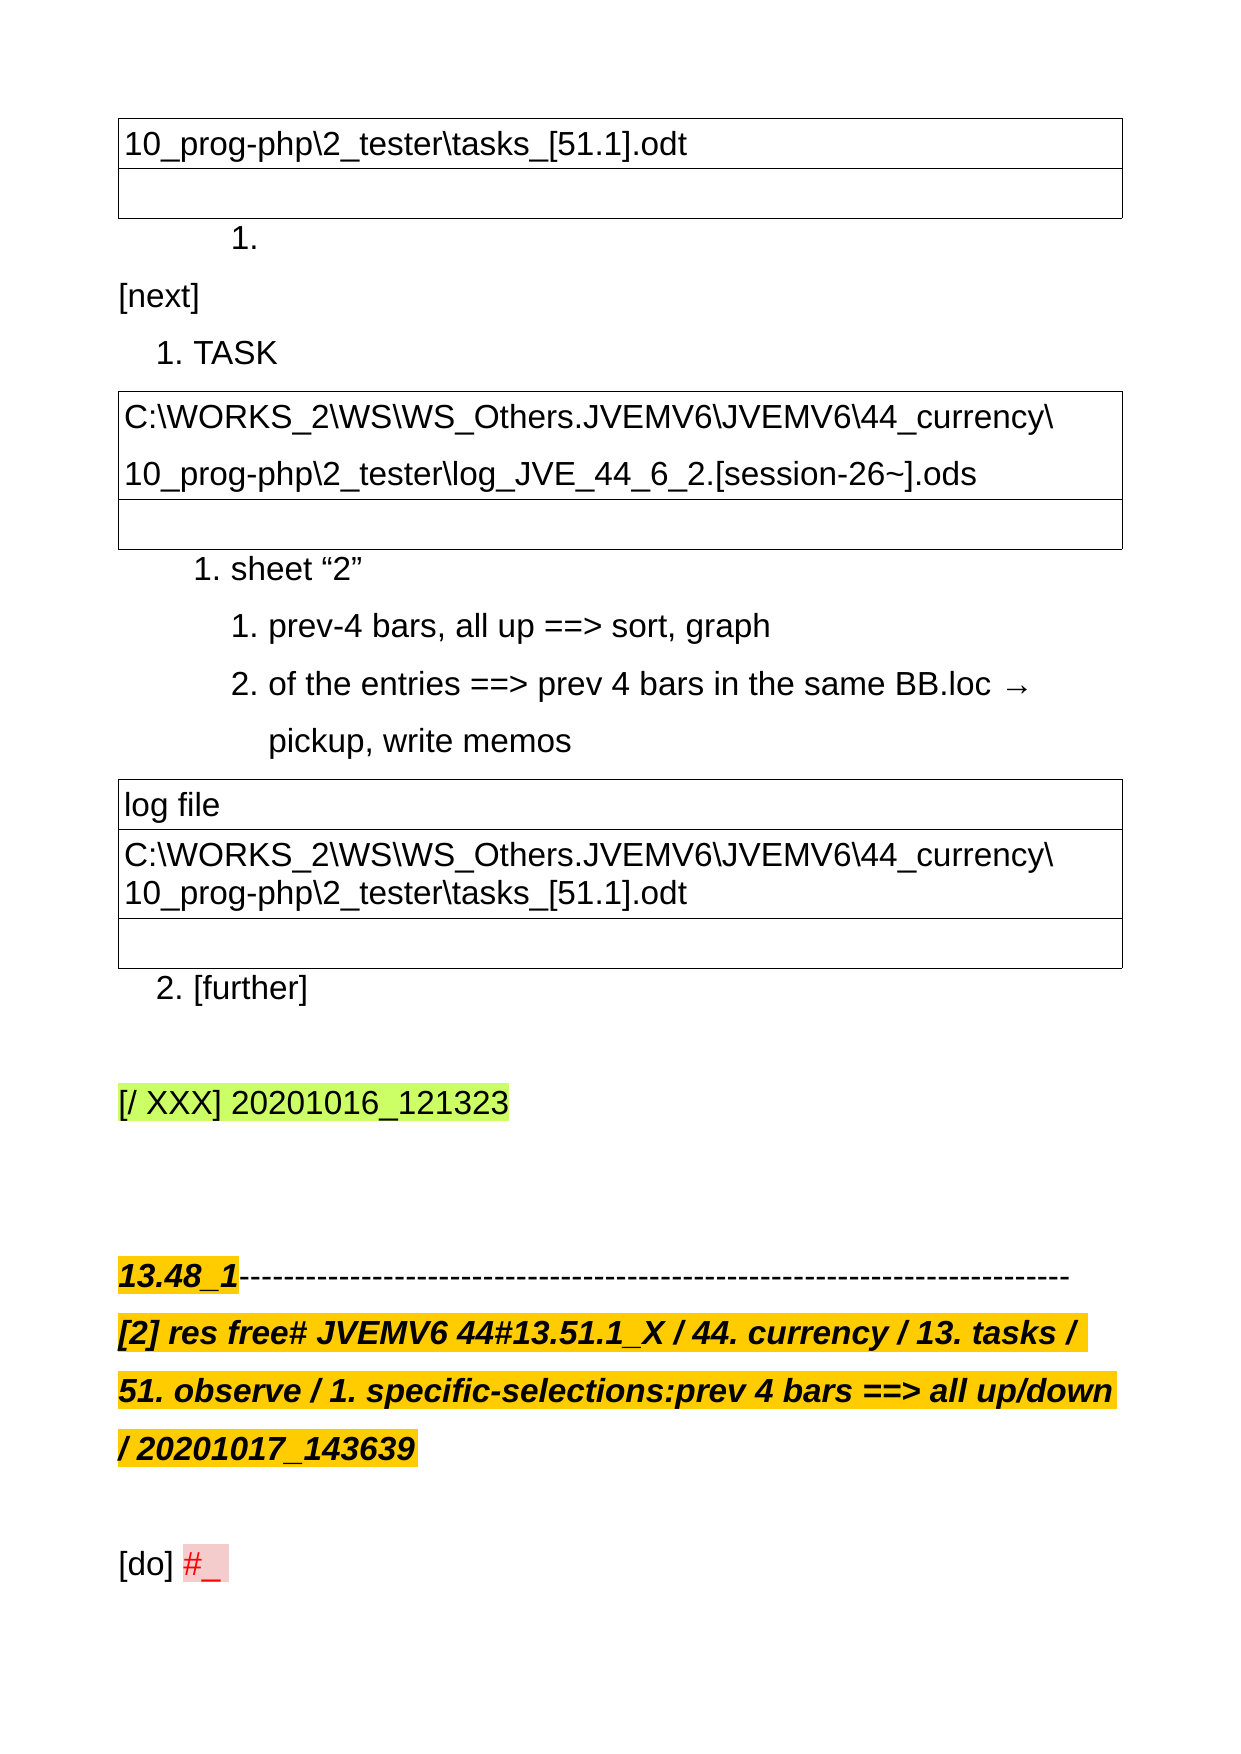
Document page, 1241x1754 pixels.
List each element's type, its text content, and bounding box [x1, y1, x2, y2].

text [do] #_ [118, 1544, 1122, 1582]
table_cell C:\WORKS_2\WS\WS_Others.JVEMV6\JVEMV6\44_currency\10_prog-php\2_tester\tasks_[51.1].odt [119, 830, 1122, 918]
list [further] [156, 969, 1122, 1006]
text 13.48_1--------------------------------------------------------------------------- [118, 1256, 1122, 1294]
table_cell [119, 169, 1122, 218]
table_cell 10_prog-php\2_tester\tasks_[51.1].odt [119, 119, 1122, 168]
list prev-4 bars, all up ==> sort, graph [231, 606, 1122, 645]
table_header log file [119, 780, 1122, 829]
table_cell [119, 919, 1122, 968]
text [/ XXX] 20201016_121323 [118, 1025, 1122, 1121]
table_cell [119, 500, 1122, 549]
table_header C:\WORKS_2\WS\WS_Others.JVEMV6\JVEMV6\44_currency\10_prog-php\2_tester\log_JVE_44_6_2.[session-26~].ods [119, 392, 1122, 499]
text [2] res free# JVEMV6 44#13.51.1_X / 44. currency / 13. tasks / 51. observe / 1. specific-selections:prev 4 bars ==> all up/down / 20201017_143639 [118, 1313, 1122, 1467]
list of the entries ==> prev 4 bars in the same BB.loc → pickup, write memos [231, 664, 1122, 760]
text [next] [118, 276, 1122, 314]
list sheet “2” [193, 550, 1122, 587]
list TASK [156, 333, 1122, 372]
